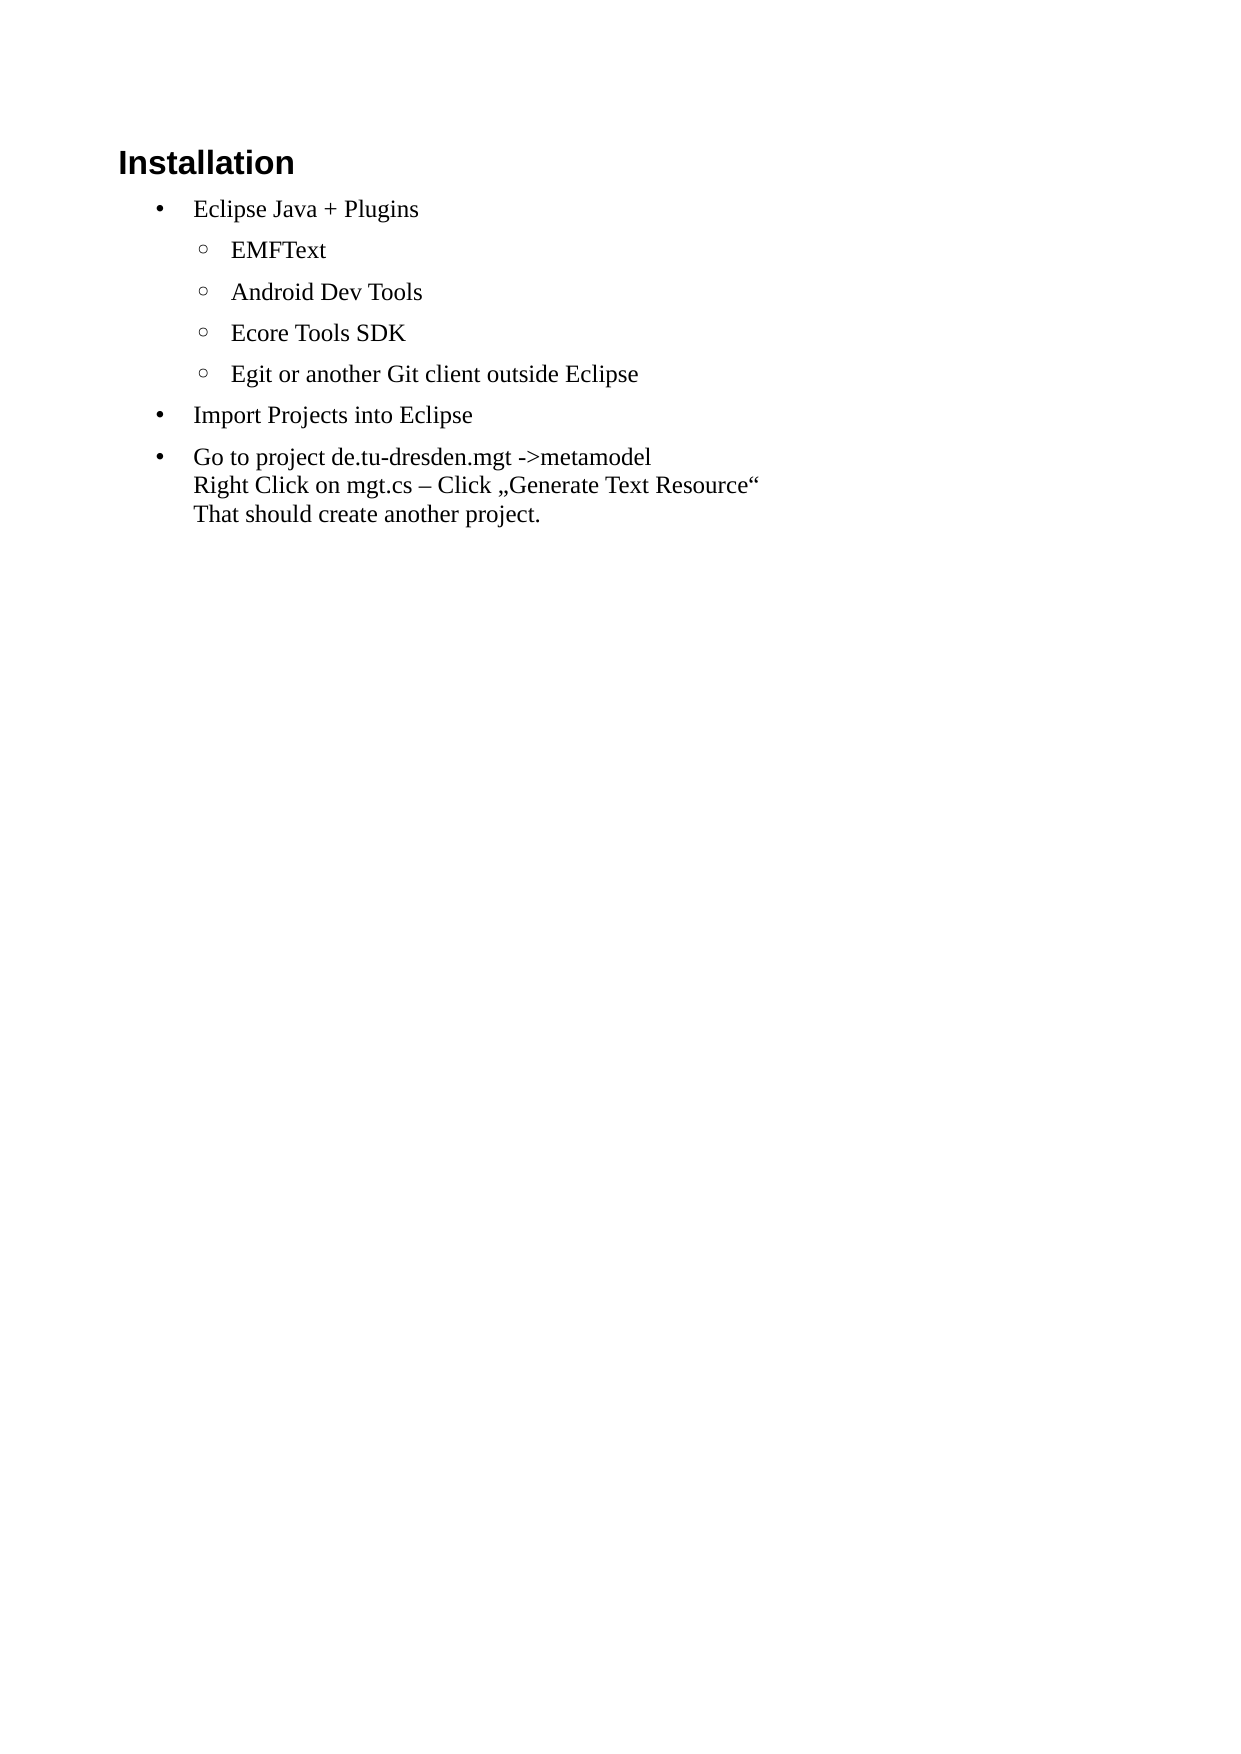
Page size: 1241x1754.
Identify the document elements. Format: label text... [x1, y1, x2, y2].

list Go to project de.tu-dresden.mgt ->metamodel Right Click on mgt.cs – Click „Generate Text Resource“ That should create another project. [156, 442, 1122, 528]
subtitle Installation [118, 143, 1122, 182]
list Android Dev Tools [193, 277, 1122, 306]
list Import Projects into Eclipse [156, 401, 1122, 429]
list Ecore Tools SDK [193, 318, 1122, 347]
list Egit or another Git client outside Eclipse [193, 359, 1122, 388]
list Eclipse Java + Plugins [156, 194, 1122, 223]
list EMFText [193, 236, 1122, 264]
